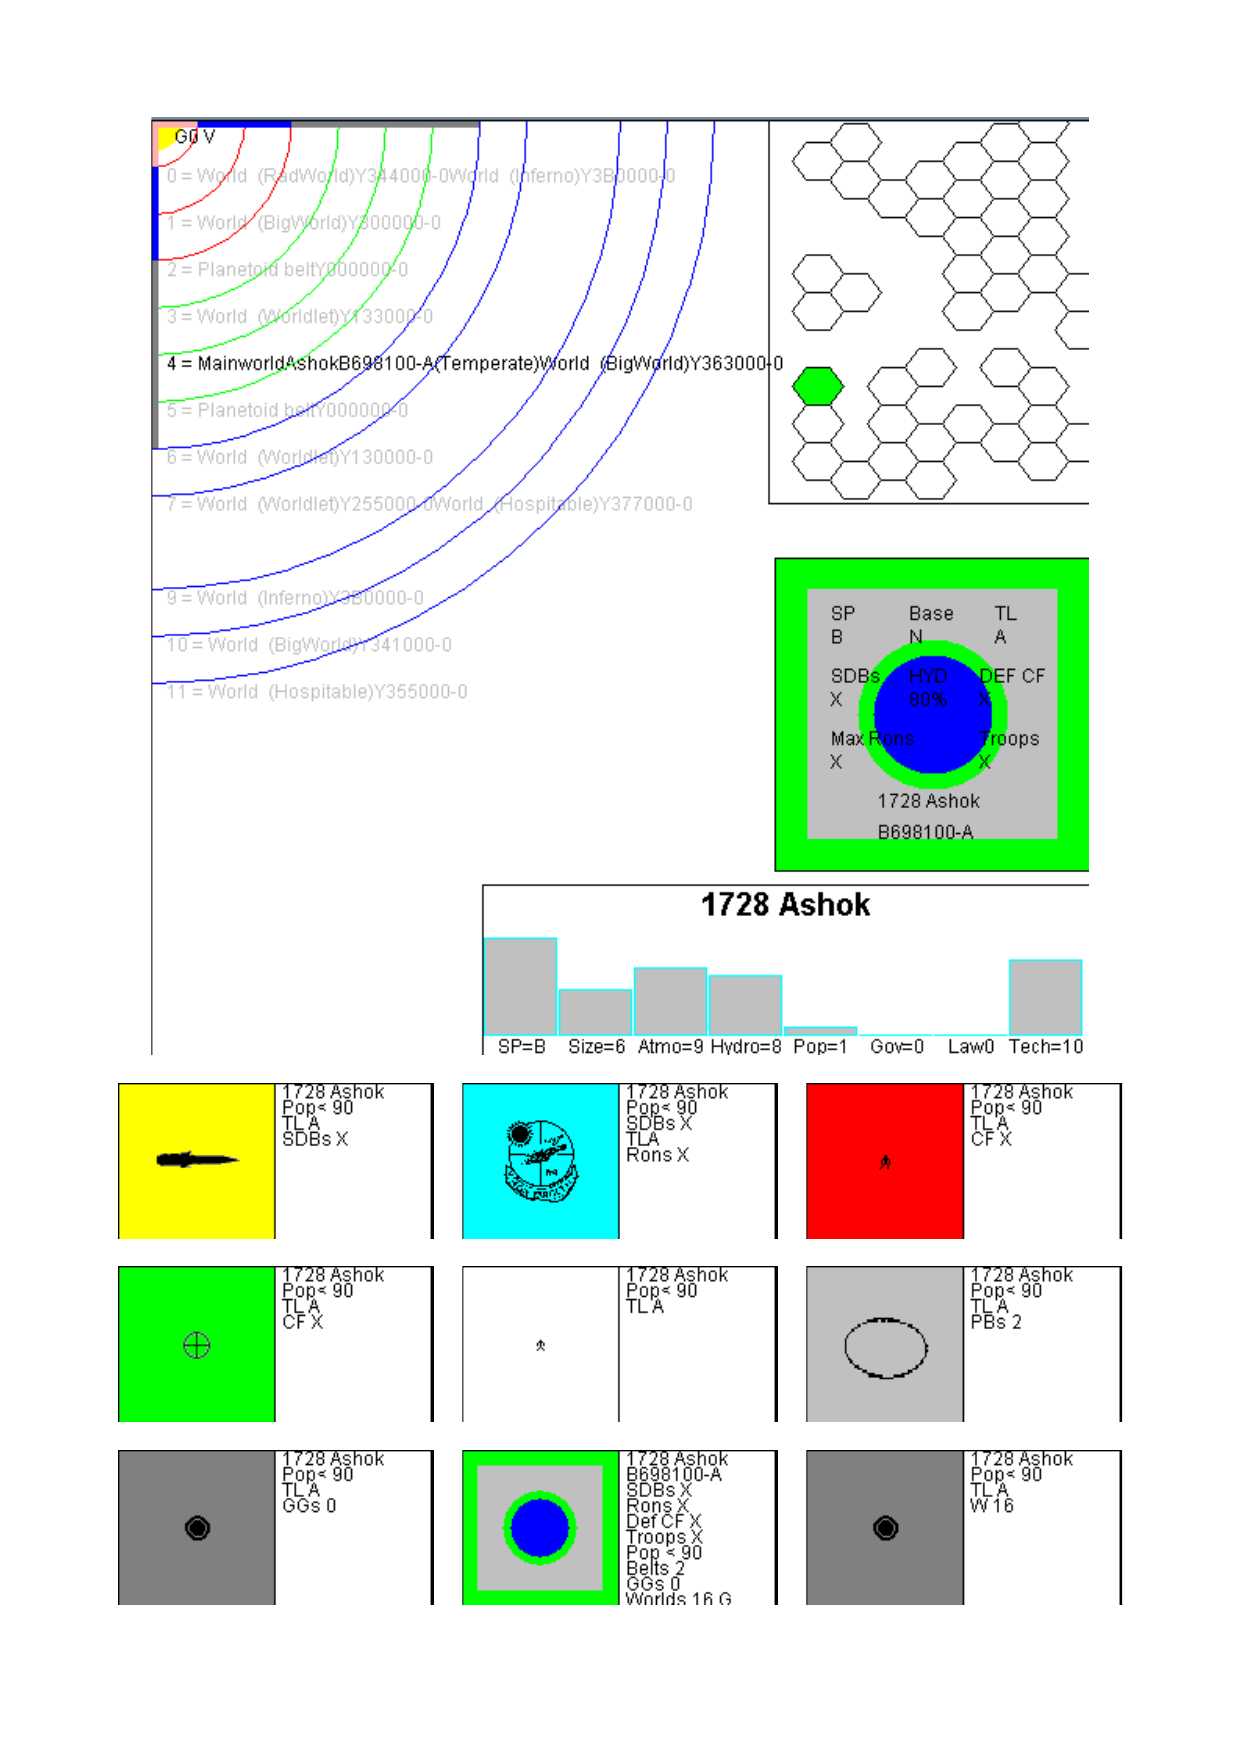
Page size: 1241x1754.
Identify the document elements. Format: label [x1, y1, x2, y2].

picture [462, 1450, 778, 1605]
picture [806, 1083, 1123, 1239]
picture [118, 1450, 434, 1605]
picture [118, 1266, 434, 1422]
picture [462, 1083, 778, 1239]
picture [462, 1266, 778, 1422]
picture [151, 117, 1089, 1055]
picture [806, 1266, 1123, 1422]
picture [118, 1083, 434, 1239]
picture [806, 1450, 1123, 1605]
